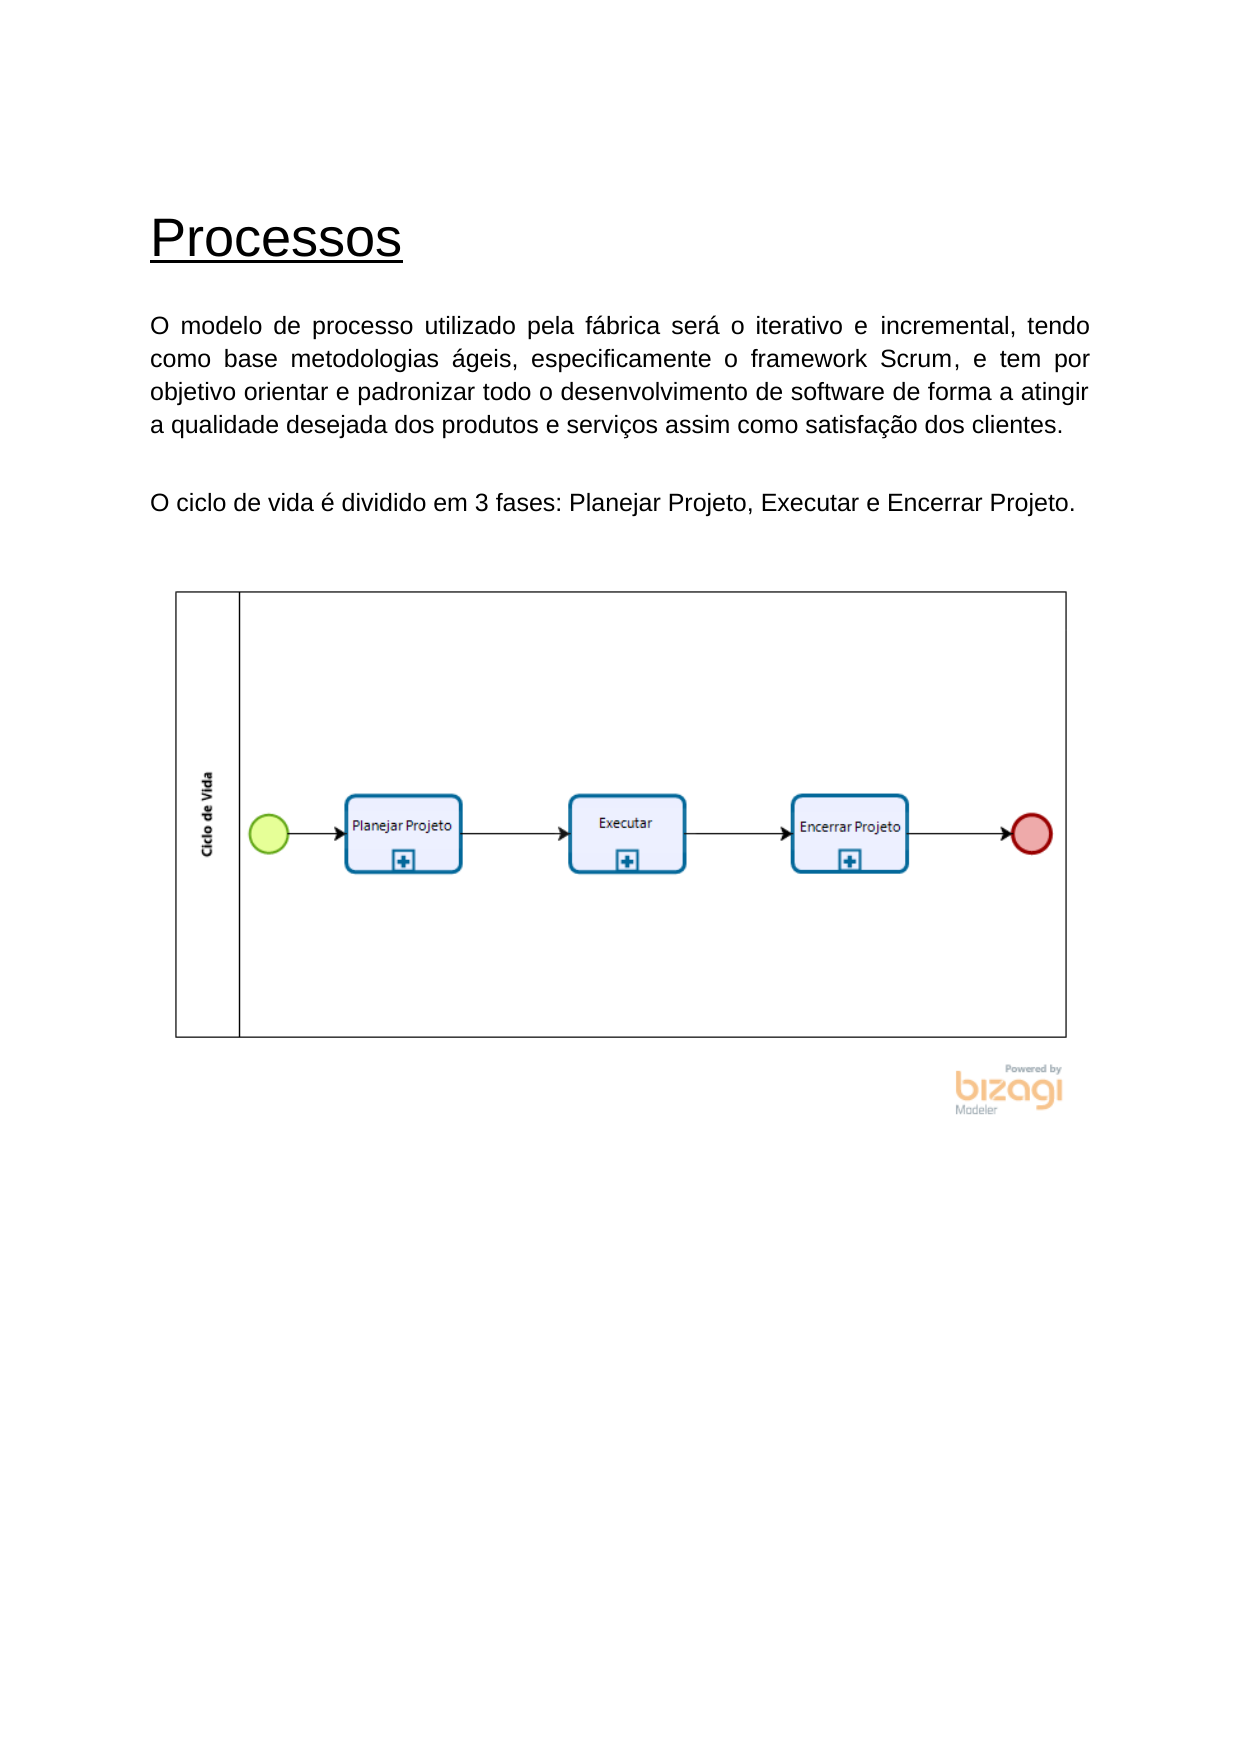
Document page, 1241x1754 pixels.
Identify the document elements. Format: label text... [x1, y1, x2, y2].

text O ciclo de vida é dividido em 3 fases: Planejar Projeto, Executar e Encerrar Projeto. [150, 488, 1090, 517]
picture [150, 567, 1090, 1155]
title Processos [150, 206, 1090, 268]
text O modelo de processo utilizado pela fábrica será o iterativo e incremental, tendo como base metodologias ágeis, especificamente o framework Scrum, e tem por objetivo orientar e padronizar todo o desenvolvimento de software de forma a atingir a qualidade desejada dos produtos e serviços assim como satisfação dos clientes. [150, 311, 1090, 439]
